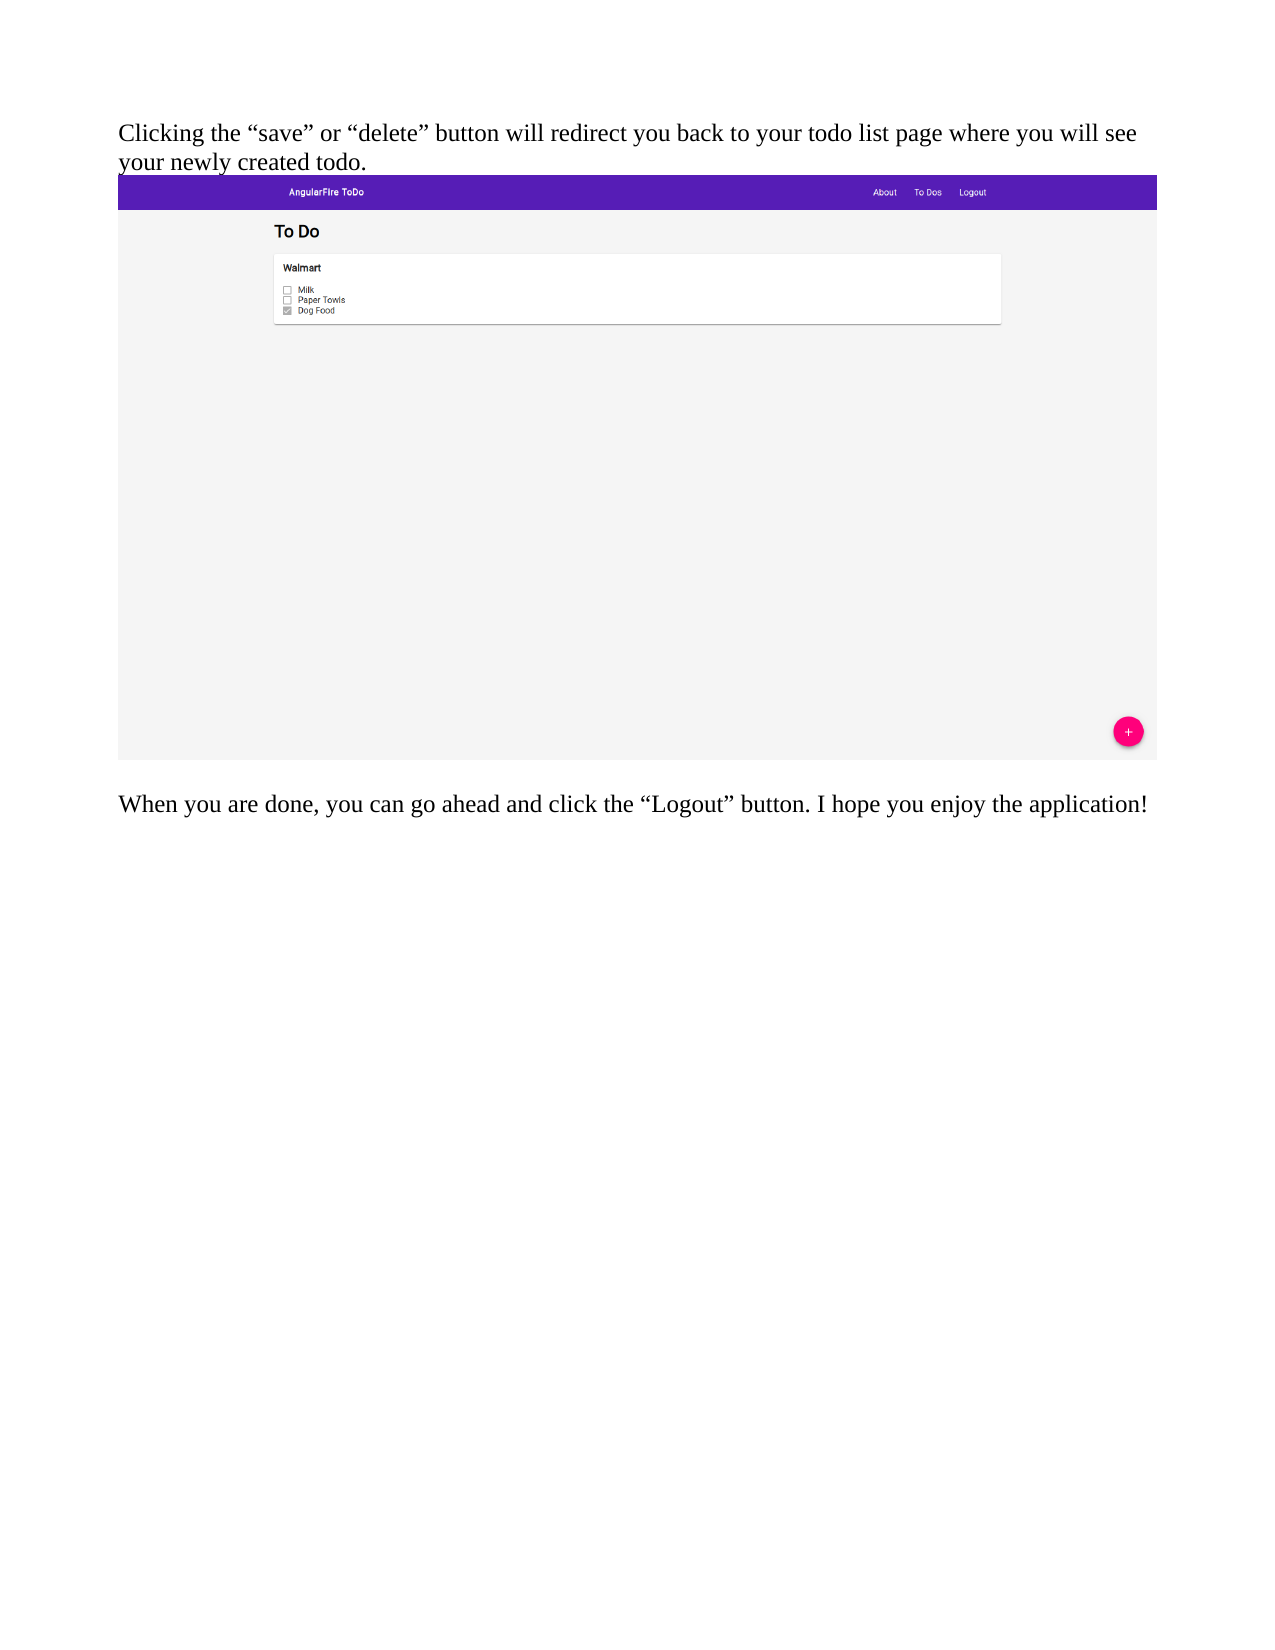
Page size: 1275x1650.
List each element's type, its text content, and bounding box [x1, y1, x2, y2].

picture [118, 175, 1157, 760]
text Clicking the “save” or “delete” button will redirect you back to your todo list page where you will see your newly created todo. [118, 118, 1157, 175]
text When you are done, you can go ahead and click the “Logout” button. I hope you enjoy the application! [118, 789, 1157, 817]
